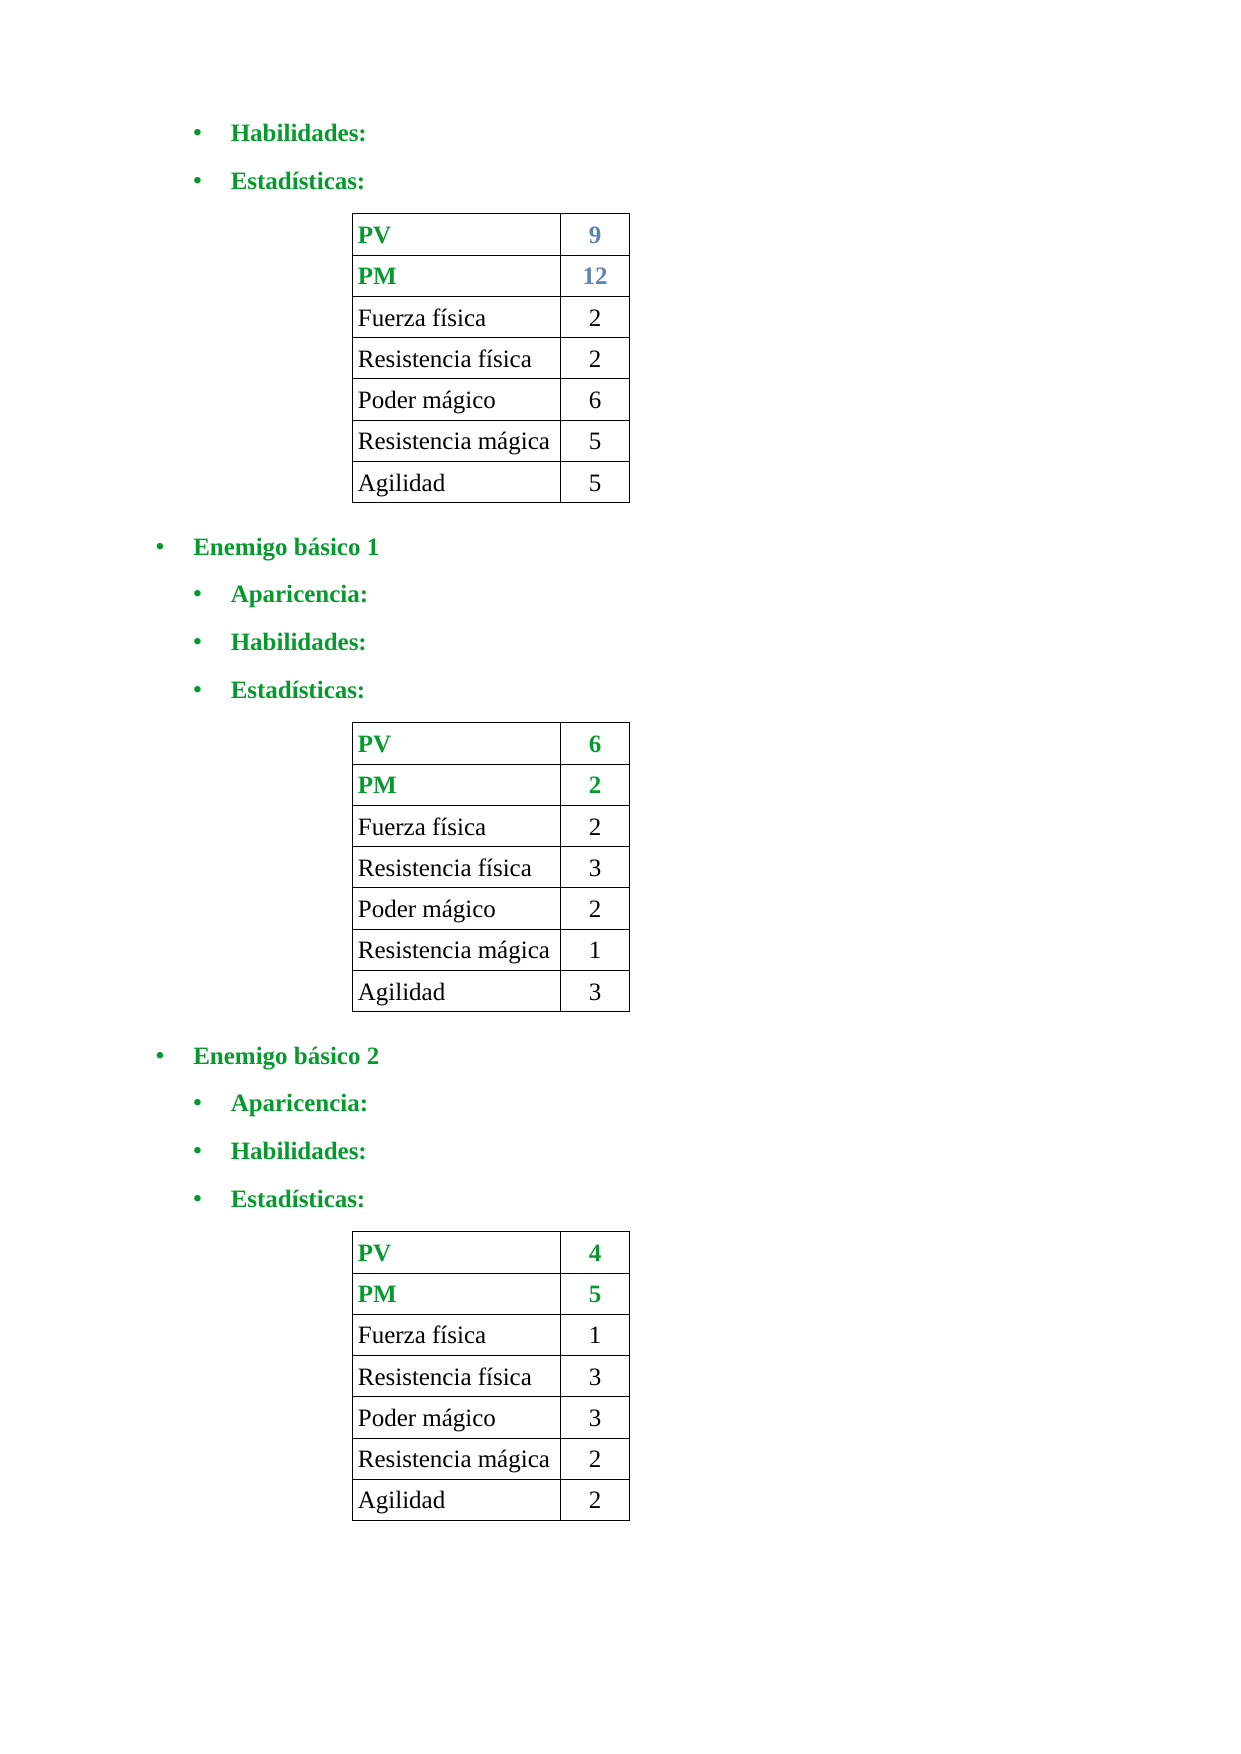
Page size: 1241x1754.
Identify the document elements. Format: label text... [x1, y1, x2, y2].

list Enemigo básico 2 [156, 1041, 1122, 1069]
table_cell 2 [561, 765, 629, 805]
table_cell Resistencia física [353, 338, 560, 378]
list Estadísticas: [193, 1184, 1122, 1212]
table_cell 3 [561, 971, 629, 1011]
table_cell 5 [561, 1274, 629, 1314]
list Aparicencia: [193, 579, 1122, 608]
table_header 6 [561, 723, 629, 763]
table_header PV [353, 214, 560, 254]
table_cell 3 [561, 1397, 629, 1437]
table_cell 2 [561, 1439, 629, 1479]
table_cell 5 [561, 462, 629, 502]
list Habilidades: [193, 118, 1122, 147]
table_cell Resistencia física [353, 1356, 560, 1396]
table_cell 6 [561, 379, 629, 419]
table_header 9 [561, 214, 629, 254]
table_cell Poder mágico [353, 888, 560, 928]
table_cell Resistencia mágica [353, 1439, 560, 1479]
list Enemigo básico 1 [156, 532, 1122, 561]
table_cell Agilidad [353, 1480, 560, 1520]
table_cell Resistencia mágica [353, 421, 560, 461]
table_cell Fuerza física [353, 806, 560, 846]
table_cell Agilidad [353, 462, 560, 502]
table_cell Resistencia mágica [353, 930, 560, 970]
table_cell 1 [561, 930, 629, 970]
table_cell 3 [561, 1356, 629, 1396]
table_cell Fuerza física [353, 1315, 560, 1355]
table_cell 2 [561, 1480, 629, 1520]
table_cell 3 [561, 847, 629, 887]
table_cell 1 [561, 1315, 629, 1355]
table_cell 2 [561, 806, 629, 846]
table_cell Resistencia física [353, 847, 560, 887]
table_cell Poder mágico [353, 1397, 560, 1437]
table_cell PM [353, 765, 560, 805]
table_cell PM [353, 256, 560, 296]
table_cell 12 [561, 256, 629, 296]
list Aparicencia: [193, 1088, 1122, 1117]
table_cell Agilidad [353, 971, 560, 1011]
list Habilidades: [193, 1136, 1122, 1165]
table_cell 2 [561, 338, 629, 378]
table_header PV [353, 723, 560, 763]
table_cell 2 [561, 888, 629, 928]
list Habilidades: [193, 627, 1122, 656]
list Estadísticas: [193, 675, 1122, 703]
table_cell 5 [561, 421, 629, 461]
table_cell PM [353, 1274, 560, 1314]
list Estadísticas: [193, 166, 1122, 194]
table_header 4 [561, 1232, 629, 1272]
table_cell Poder mágico [353, 379, 560, 419]
table_cell 2 [561, 297, 629, 337]
table_header PV [353, 1232, 560, 1272]
table_cell Fuerza física [353, 297, 560, 337]
